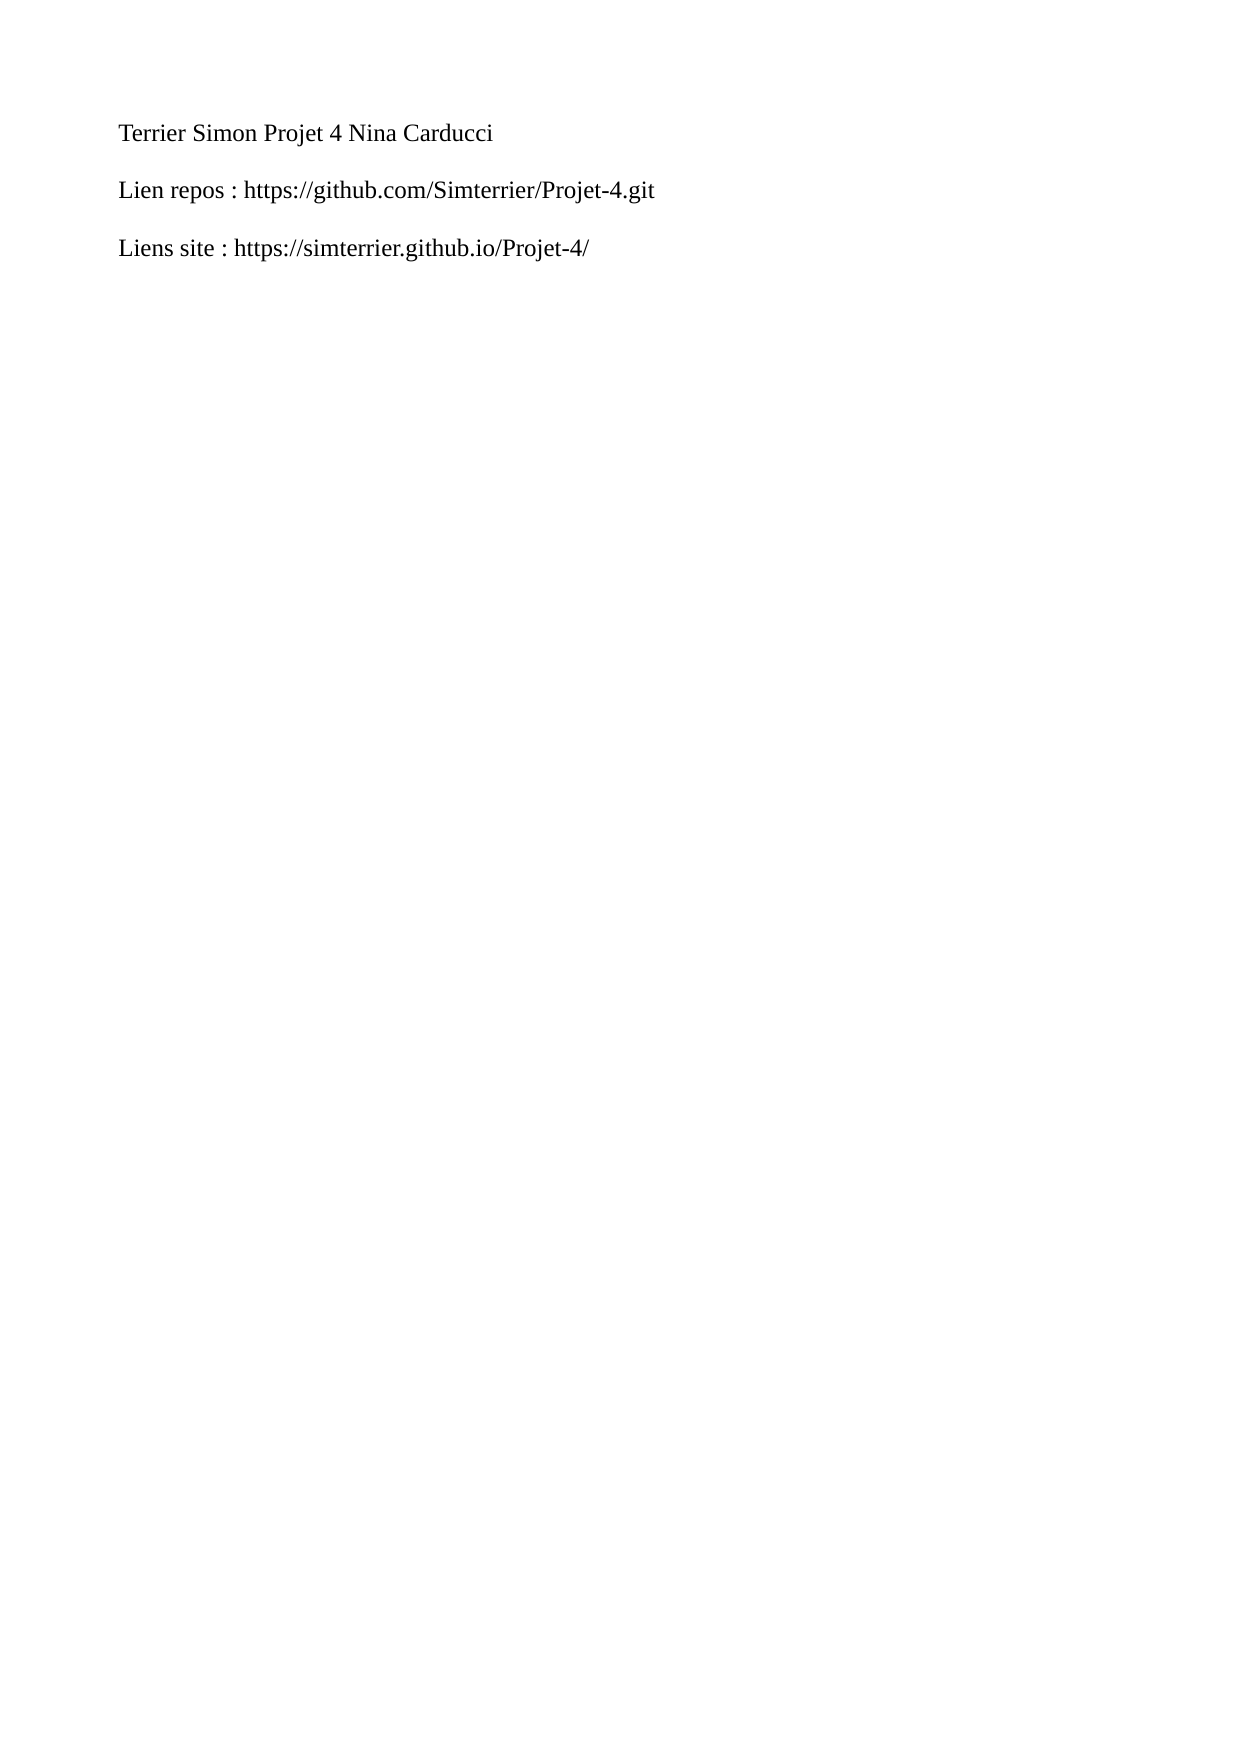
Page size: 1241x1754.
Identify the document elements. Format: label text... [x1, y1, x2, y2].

text Liens site : https://simterrier.github.io/Projet-4/ [118, 233, 1122, 262]
text Lien repos : https://github.com/Simterrier/Projet-4.git [118, 176, 1122, 204]
text Terrier Simon Projet 4 Nina Carducci [118, 118, 1122, 147]
